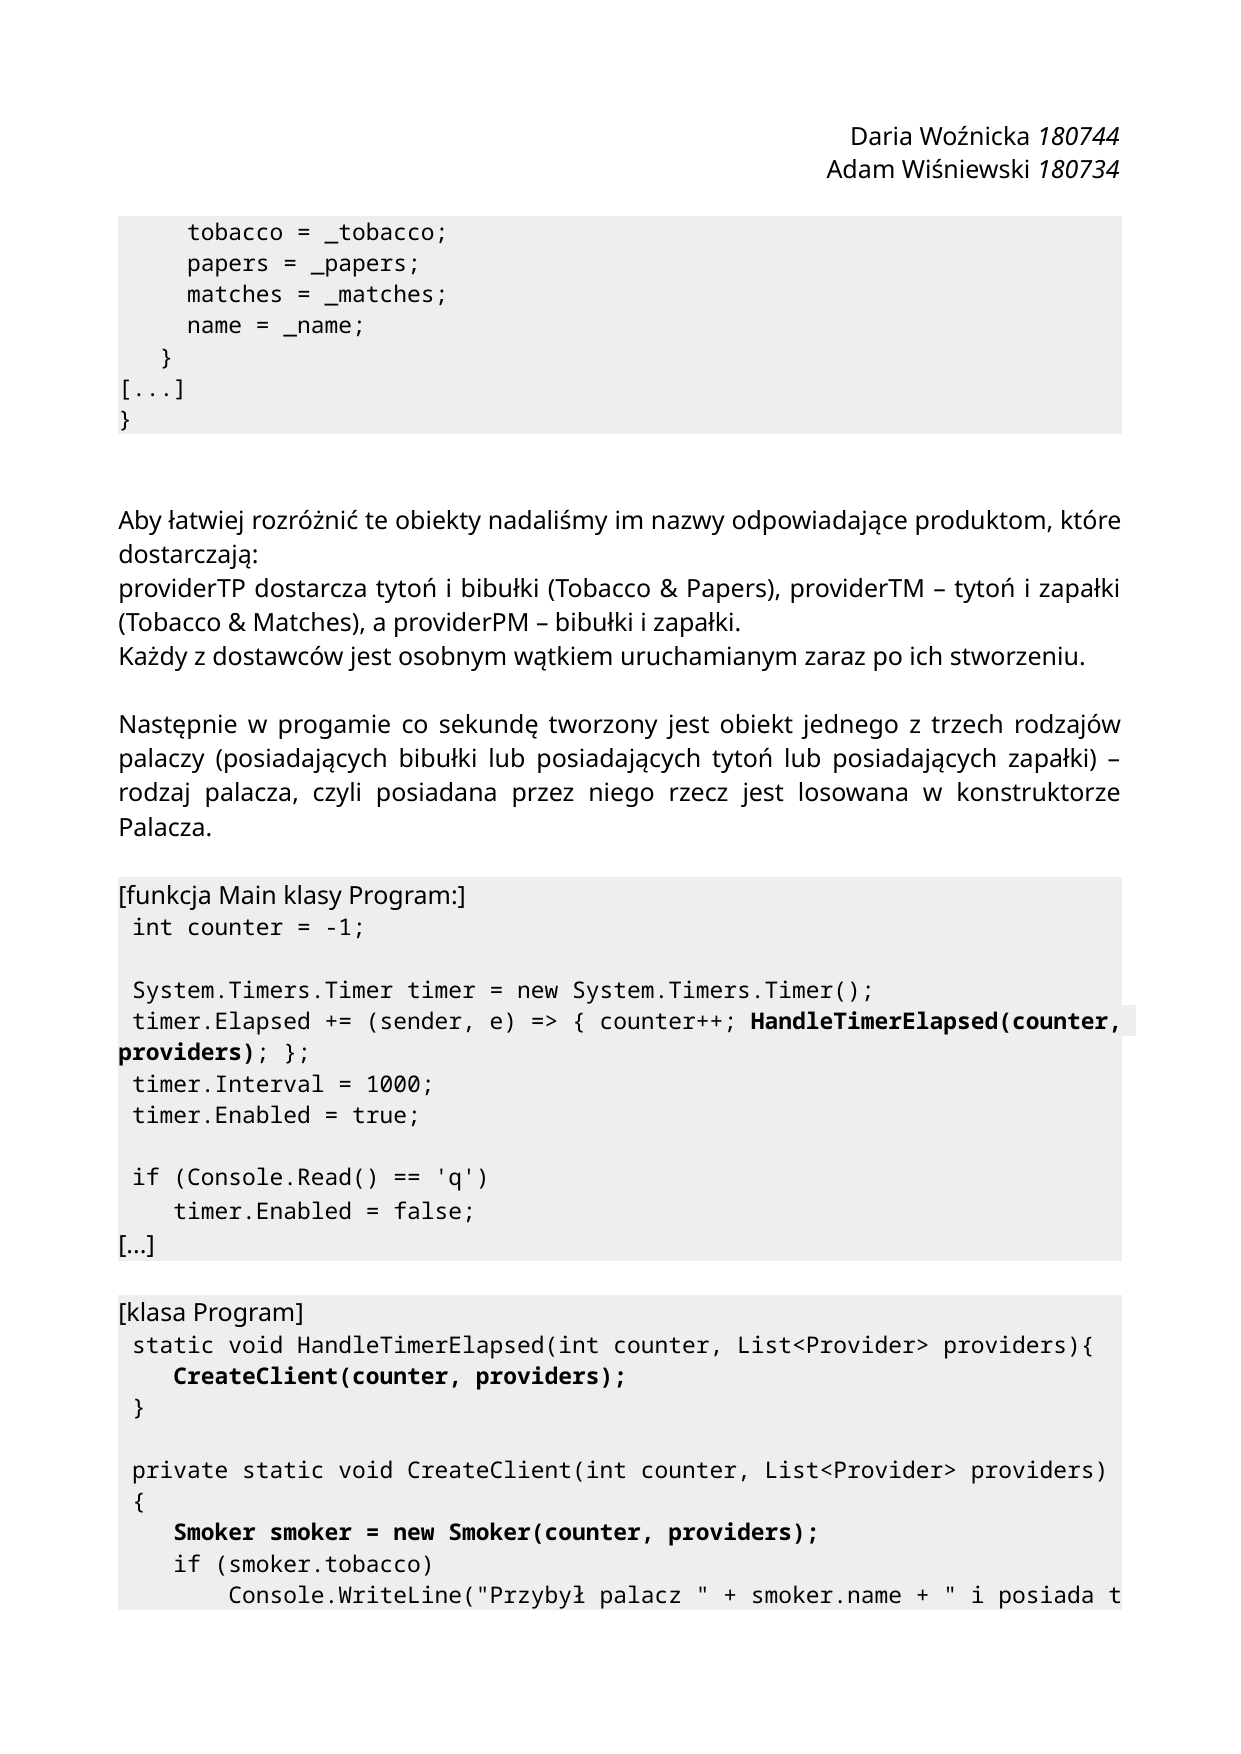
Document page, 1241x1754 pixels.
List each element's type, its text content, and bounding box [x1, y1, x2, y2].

text int counter = -1; System.Timers.Timer timer = new System.Timers.Timer(); timer.Elapsed += (sender, e) => { counter++; HandleTimerElapsed(counter, providers); }; timer.Interval = 1000; timer.Enabled = true; if (Console.Read() == 'q') timer.Enabled = false; [118, 911, 1122, 1227]
text [klasa Program] [118, 1295, 1122, 1329]
text tobacco = _tobacco; papers = _papers; matches = _matches; name = _name; } [...] [118, 216, 1122, 403]
text } [118, 403, 1122, 434]
text [funkcja Main klasy Program:] [118, 877, 1122, 911]
text providerTP dostarcza tytoń i bibułki (Tobacco & Papers), providerTM – tytoń i zapałki (Tobacco & Matches), a providerPM – bibułki i zapałki. [118, 571, 1122, 639]
text Aby łatwiej rozróżnić te obiekty nadaliśmy im nazwy odpowiadające produktom, które dostarczają: [118, 503, 1122, 571]
text [...] [118, 1227, 1122, 1261]
text static void HandleTimerElapsed(int counter, List<Provider> providers){ CreateClient(counter, providers); } private static void CreateClient(int counter, List<Provider> providers) { Smoker smoker = new Smoker(counter, providers); if (smoker.tobacco) Console.WriteLine("Przybył palacz " + smoker.name + " i posiada t [118, 1329, 1122, 1610]
text Następnie w progamie co sekundę tworzony jest obiekt jednego z trzech rodzajów palaczy (posiadających bibułki lub posiadających tytoń lub posiadających zapałki) – rodzaj palacza, czyli posiadana przez niego rzecz jest losowana w konstruktorze Palacza. [118, 707, 1122, 843]
text Każdy z dostawców jest osobnym wątkiem uruchamianym zaraz po ich stworzeniu. [118, 639, 1122, 673]
